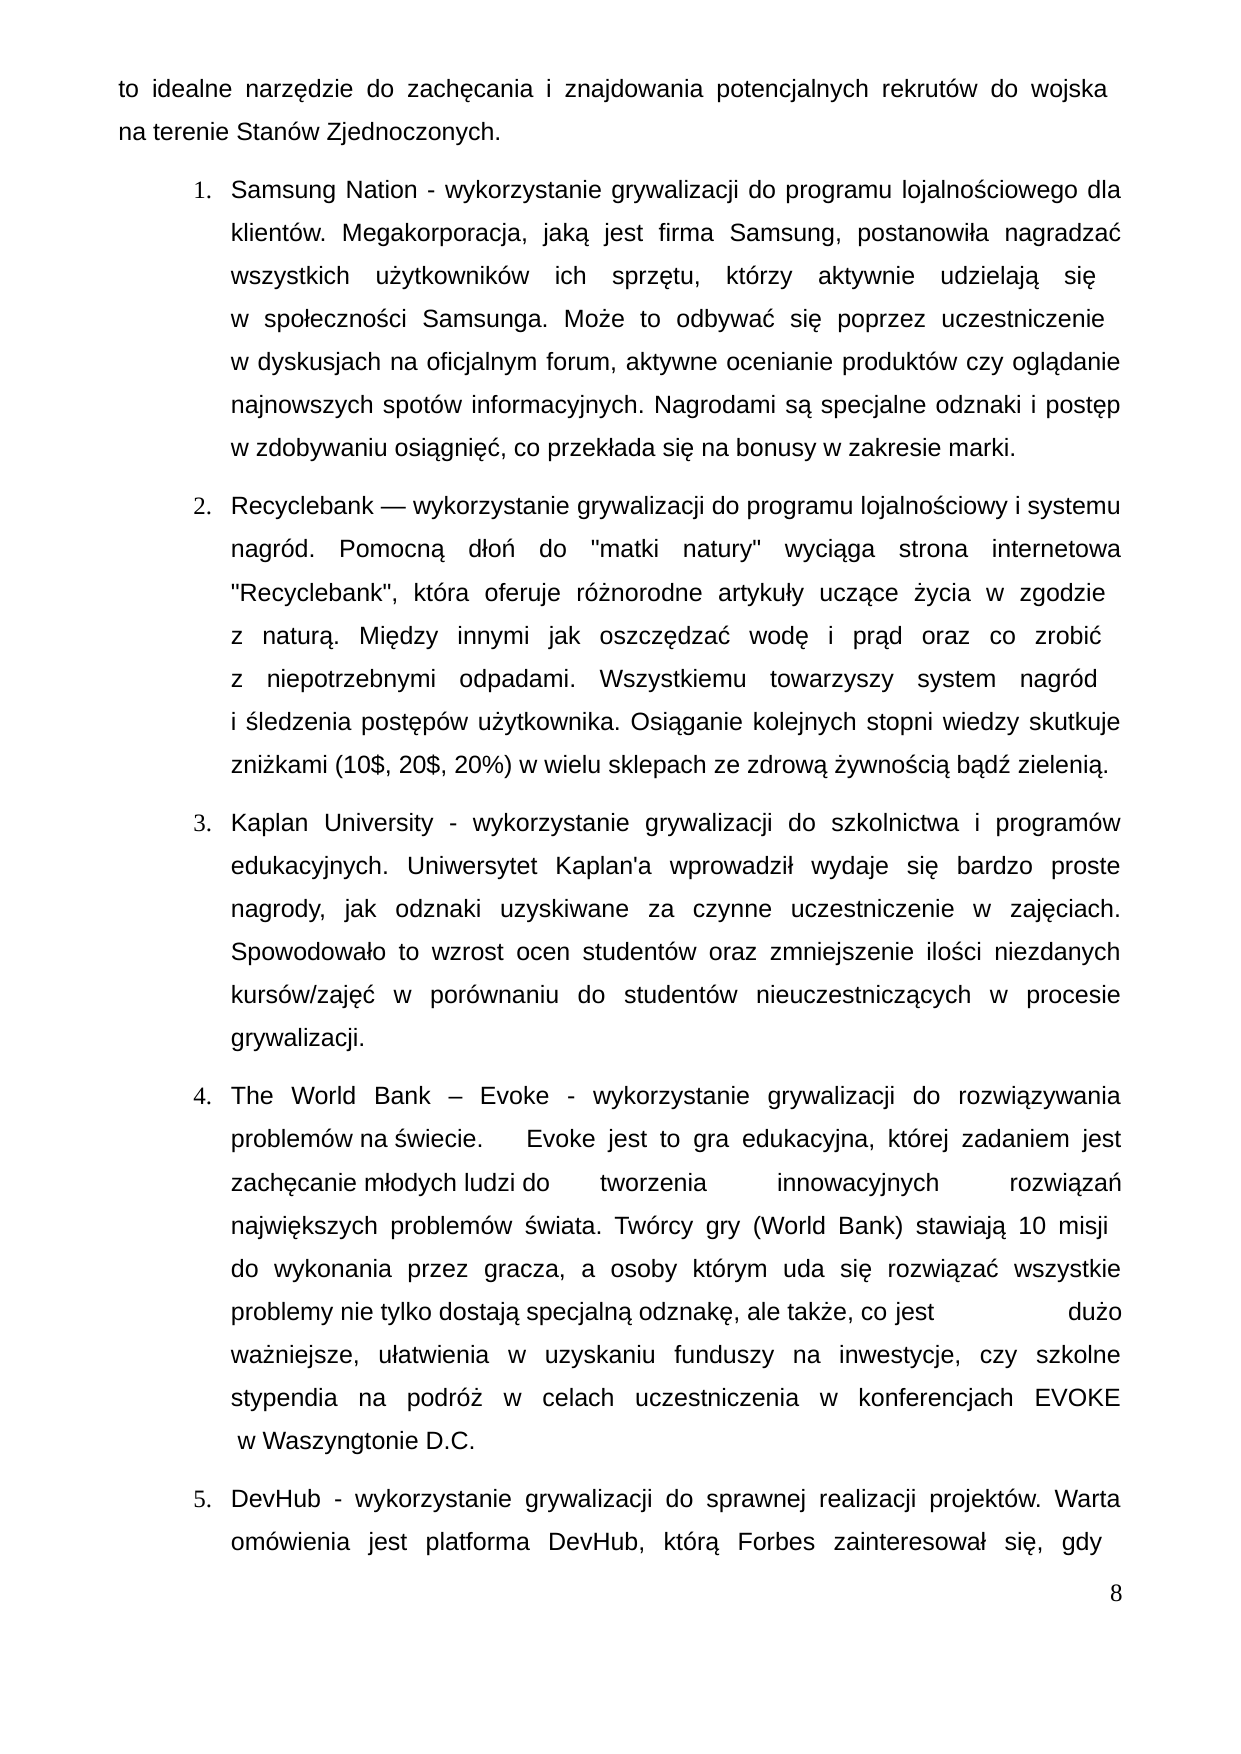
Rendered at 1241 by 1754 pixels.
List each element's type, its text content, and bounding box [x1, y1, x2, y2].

list Recyclebank — wykorzystanie grywalizacji do programu lojalnościowy i systemu nagród. Pomocną dłoń do "matki natury" wyciąga strona internetowa "Recyclebank", która oferuje różnorodne artykuły uczące życia w zgodzie z naturą. Między innymi jak oszczędzać wodę i prąd oraz co zrobić z niepotrzebnymi odpadami. Wszystkiemu towarzyszy system nagród i śledzenia postępów użytkownika. Osiąganie kolejnych stopni wiedzy skutkuje zniżkami (10$, 20$, 20%) w wielu sklepach ze zdrową żywnością bądź zielenią. [193, 491, 1122, 779]
list DevHub - wykorzystanie grywalizacji do sprawnej realizacji projektów. Warta omówienia jest platforma DevHub, którą Forbes zainteresował się, gdy [193, 1484, 1122, 1556]
text to idealne narzędzie do zachęcania i znajdowania potencjalnych rekrutów do wojska na terenie Stanów Zjednoczonych. [118, 74, 1122, 146]
list Samsung Nation - wykorzystanie grywalizacji do programu lojalnościowego dla klientów. Megakorporacja, jaką jest firma Samsung, postanowiła nagradzać wszystkich użytkowników ich sprzętu, którzy aktywnie udzielają się w społeczności Samsunga. Może to odbywać się poprzez uczestniczenie w dyskusjach na oficjalnym forum, aktywne ocenianie produktów czy oglądanie najnowszych spotów informacyjnych. Nagrodami są specjalne odznaki i postęp w zdobywaniu osiągnięć, co przekłada się na bonusy w zakresie marki. [193, 174, 1122, 462]
list Kaplan University - wykorzystanie grywalizacji do szkolnictwa i programów edukacyjnych. Uniwersytet Kaplan'a wprowadził wydaje się bardzo proste nagrody, jak odznaki uzyskiwane za czynne uczestniczenie w zajęciach. Spowodowało to wzrost ocen studentów oraz zmniejszenie ilości niezdanych kursów/zajęć w porównaniu do studentów nieuczestniczących w procesie grywalizacji. [193, 808, 1122, 1052]
list The World Bank – Evoke - wykorzystanie grywalizacji do rozwiązywania problemów na świecie. Evoke jest to gra edukacyjna, której zadaniem jest zachęcanie młodych ludzi do tworzenia innowacyjnych rozwiązań największych problemów świata. Twórcy gry (World Bank) stawiają 10 misji do wykonania przez gracza, a osoby którym uda się rozwiązać wszystkie problemy nie tylko dostają specjalną odznakę, ale także, co jest dużo ważniejsze, ułatwienia w uzyskaniu funduszy na inwestycje, czy szkolne stypendia na podróż w celach uczestniczenia w konferencjach EVOKE w Waszyngtonie D.C. [193, 1081, 1122, 1455]
